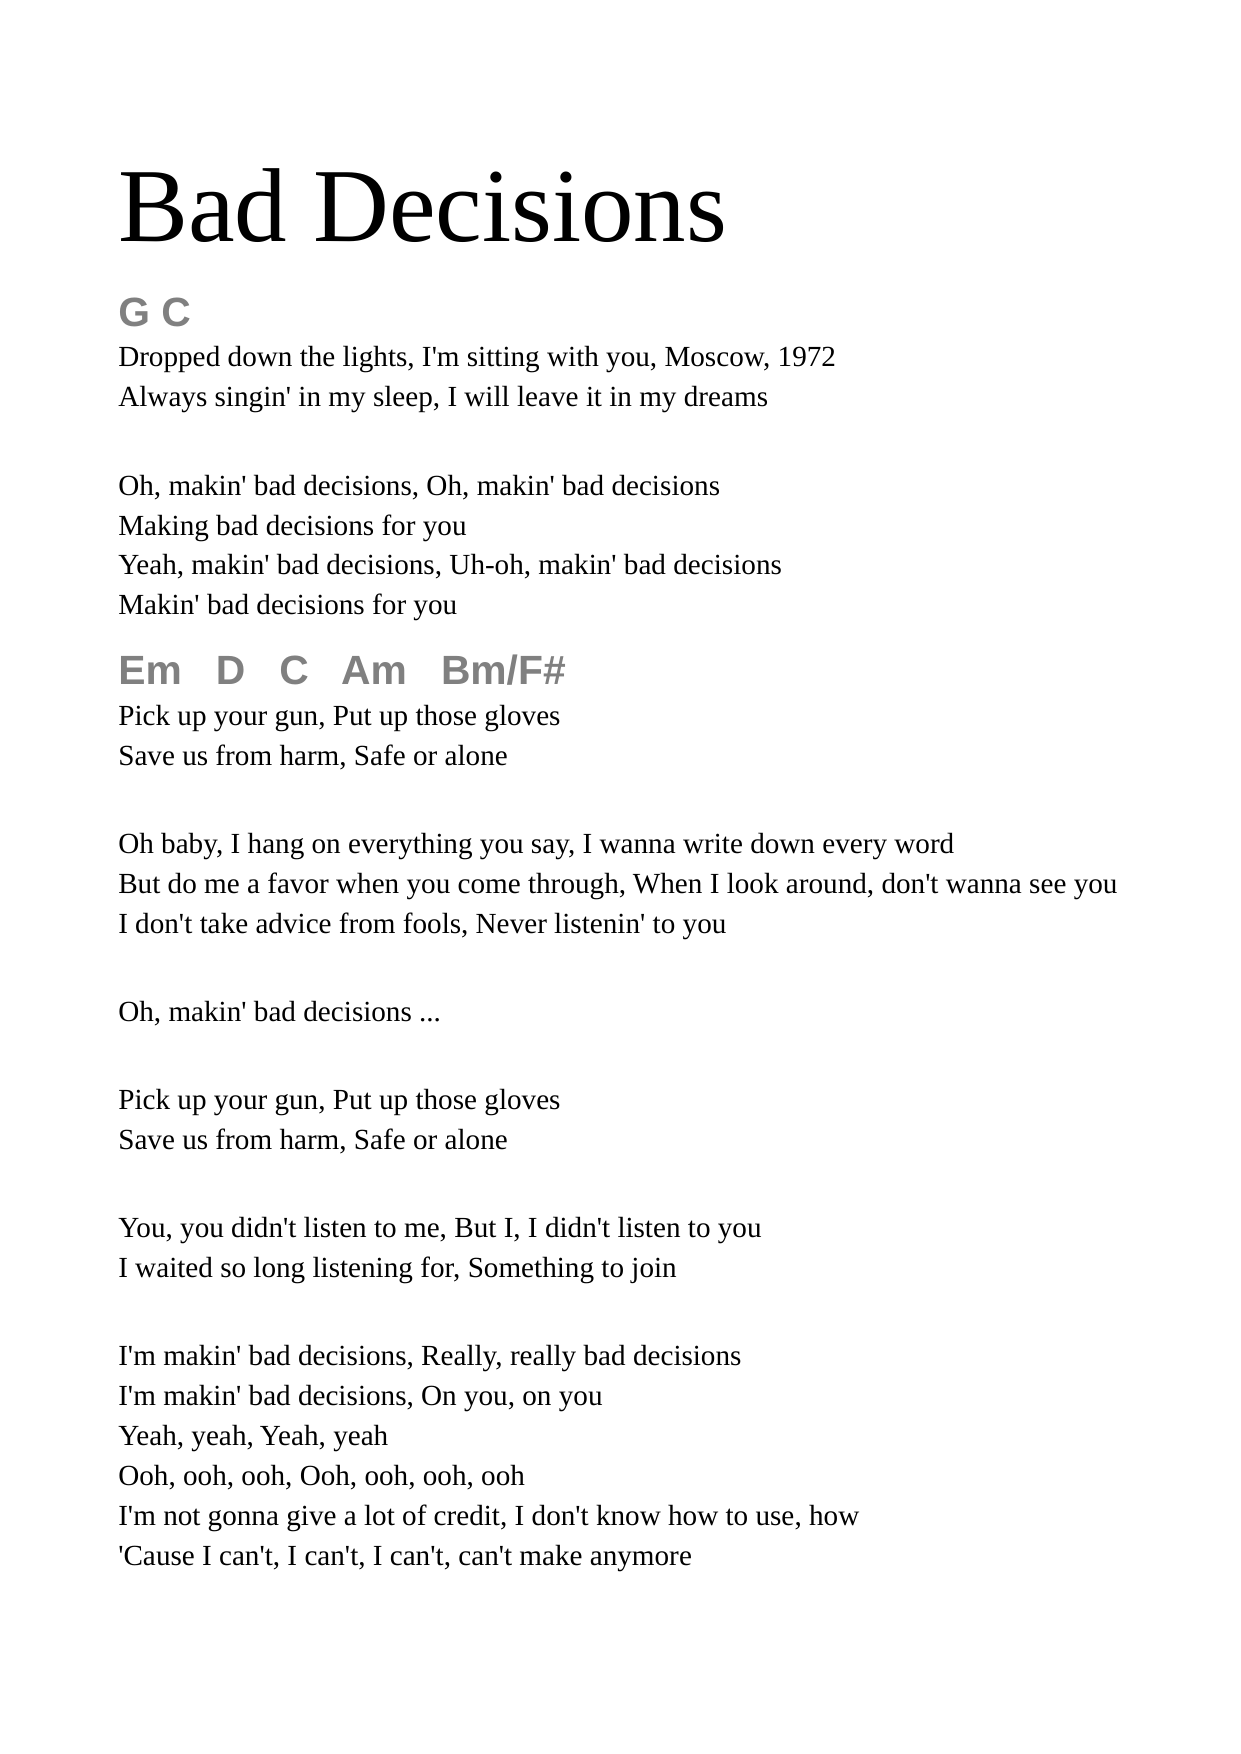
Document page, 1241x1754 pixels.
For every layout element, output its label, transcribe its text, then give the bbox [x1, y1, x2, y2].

subtitle Em D C Am Bm/F# [118, 646, 1122, 693]
text 'Cause I can't, I can't, I can't, can't make anymore [118, 1545, 1122, 1570]
text But do me a favor when you come through, When I look around, don't wanna see you [118, 873, 1122, 898]
text I'm makin' bad decisions, Really, really bad decisions [118, 1346, 1122, 1371]
text I waited so long listening for, Something to join [118, 1257, 1122, 1283]
text Making bad decisions for you [118, 515, 1122, 540]
text Oh, makin' bad decisions, Oh, makin' bad decisions [118, 475, 1122, 500]
subtitle Bad Decisions [118, 143, 1122, 264]
text Yeah, yeah, Yeah, yeah [118, 1426, 1122, 1451]
text Dropped down the lights, I'm sitting with you, Moscow, 1972 [118, 347, 1122, 372]
text Pick up your gun, Put up those gloves [118, 1089, 1122, 1114]
text Oh, makin' bad decisions ... [118, 1001, 1122, 1026]
subtitle G C [118, 288, 1122, 335]
text Makin' bad decisions for you [118, 595, 1122, 620]
text Yeah, makin' bad decisions, Uh-oh, makin' bad decisions [118, 555, 1122, 580]
text Ooh, ooh, ooh, Ooh, ooh, ooh, ooh [118, 1465, 1122, 1491]
text Pick up your gun, Put up those gloves [118, 705, 1122, 730]
text Oh baby, I hang on everything you say, I wanna write down every word [118, 833, 1122, 858]
text Save us from harm, Safe or alone [118, 745, 1122, 770]
text I don't take advice from fools, Never listenin' to you [118, 913, 1122, 938]
text You, you didn't listen to me, But I, I didn't listen to you [118, 1218, 1122, 1243]
text I'm makin' bad decisions, On you, on you [118, 1386, 1122, 1411]
text Save us from harm, Safe or alone [118, 1129, 1122, 1154]
text Always singin' in my sleep, I will leave it in my dreams [118, 387, 1122, 412]
text I'm not gonna give a lot of credit, I don't know how to use, how [118, 1505, 1122, 1530]
